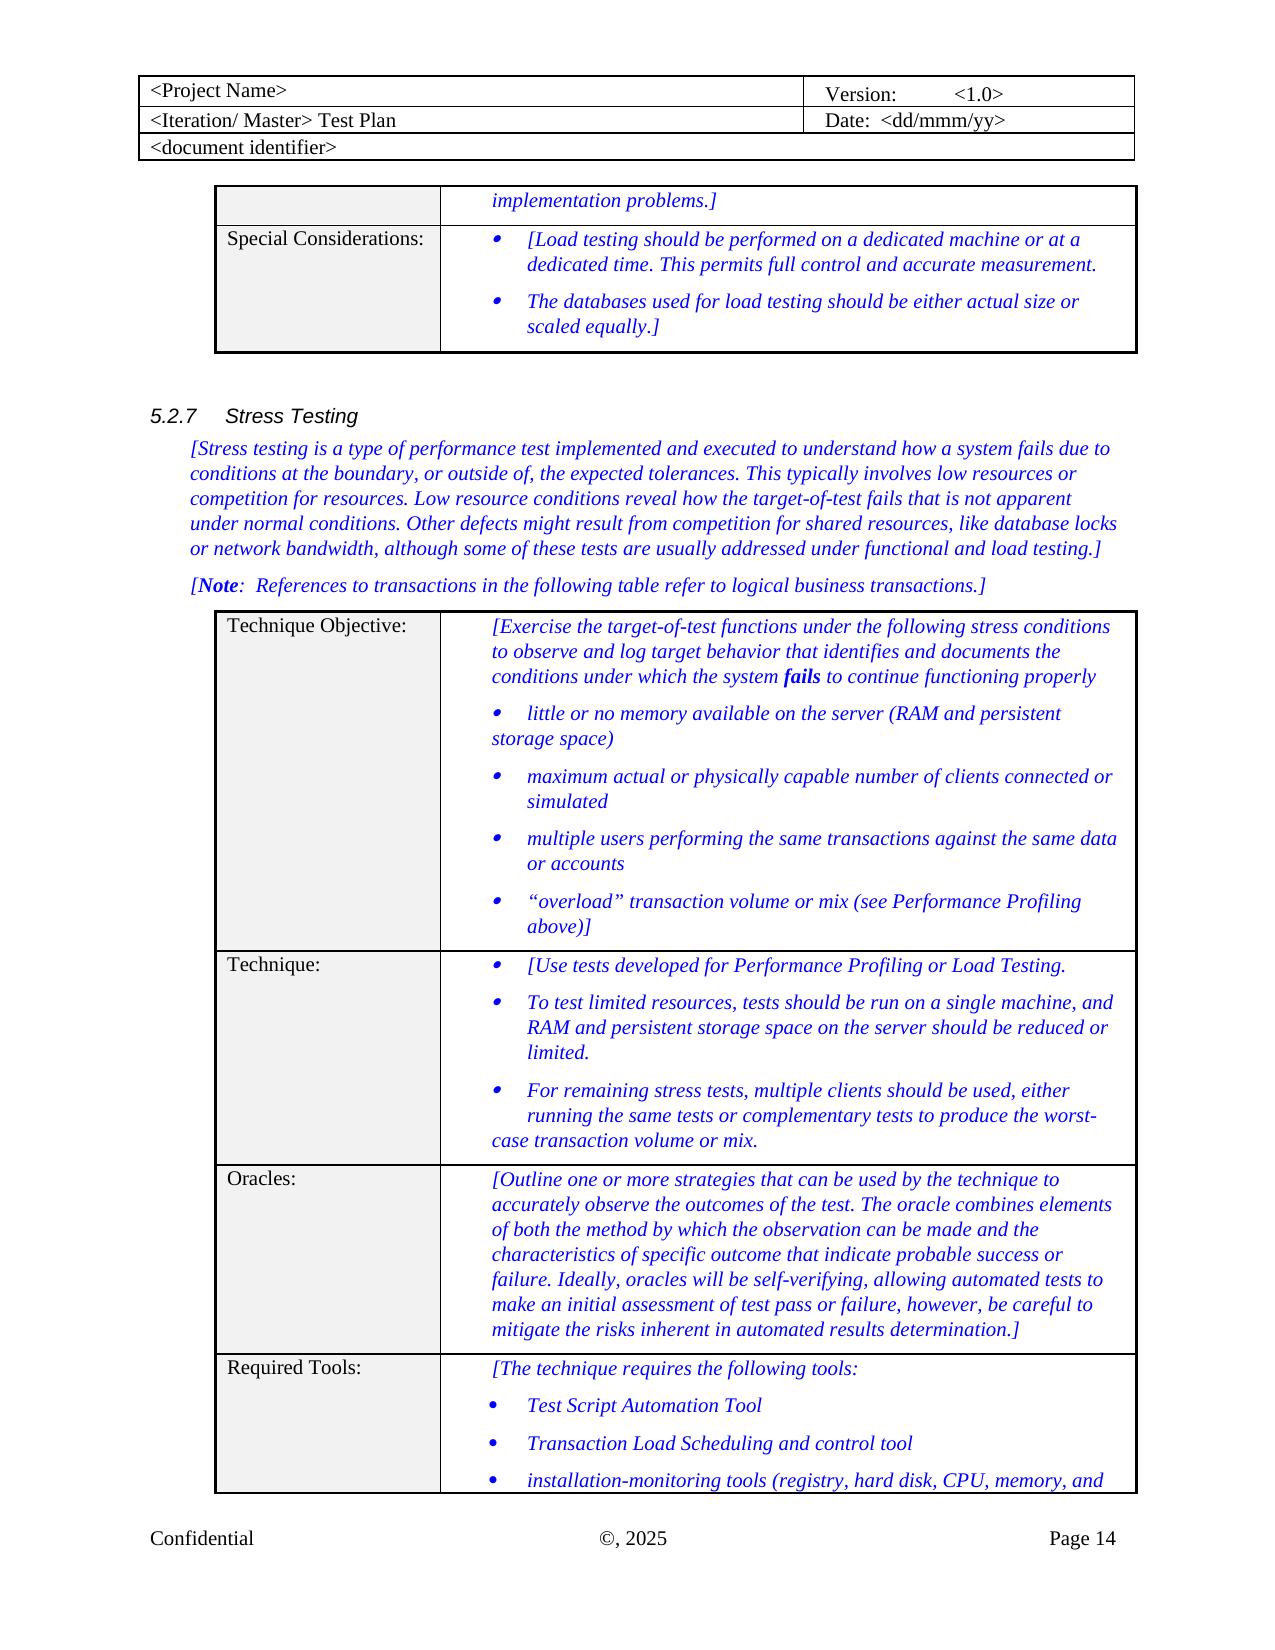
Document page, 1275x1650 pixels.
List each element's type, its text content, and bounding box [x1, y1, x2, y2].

table_header [Exercise the target-of-test functions under the following stress conditions to observe and log target behavior that identifies and documents the conditions under which the system fails to continue functioning properly  little or no memory available on the server (RAM and persistent storage space)  maximum actual or physically capable number of clients connected or simulated  multiple users performing the same transactions against the same data or accounts  “overload” transaction volume or mix (see Performance Profiling above)] [441, 613, 1135, 950]
table_cell Special Considerations: [217, 226, 440, 351]
text [Note: References to transactions in the following table refer to logical business transactions.] [190, 572, 1125, 597]
subtitle Stress Testing [150, 403, 1125, 428]
table_cell Oracles: [217, 1166, 440, 1353]
table_cell implementation problems.] [441, 187, 1135, 224]
table_cell [Outline one or more strategies that can be used by the technique to accurately observe the outcomes of the test. The oracle combines elements of both the method by which the observation can be made and the characteristics of specific outcome that indicate probable success or failure. Ideally, oracles will be self-verifying, allowing automated tests to make an initial assessment of test pass or failure, however, be careful to mitigate the risks inherent in automated results determination.] [441, 1166, 1135, 1353]
table_cell  [Load testing should be performed on a dedicated machine or at a dedicated time. This permits full control and accurate measurement.  The databases used for load testing should be either actual size or scaled equally.] [441, 226, 1135, 351]
table_cell [217, 187, 440, 224]
table_cell [The technique requires the following tools: Test Script Automation Tool Transaction Load Scheduling and control tool installation-monitoring tools (registry, hard disk, CPU, memory, and so on) resource-constraining tools (for example, Canned Heat) Data-generation tools] [441, 1355, 1135, 1492]
table_header Technique Objective: [217, 613, 440, 950]
table_cell  [Use tests developed for Performance Profiling or Load Testing.  To test limited resources, tests should be run on a single machine, and RAM and persistent storage space on the server should be reduced or limited.  For remaining stress tests, multiple clients should be used, either running the same tests or complementary tests to produce the worst-case transaction volume or mix. [441, 952, 1135, 1164]
table_cell Required Tools: [217, 1355, 440, 1492]
text [Stress testing is a type of performance test implemented and executed to understand how a system fails due to conditions at the boundary, or outside of, the expected tolerances. This typically involves low resources or competition for resources. Low resource conditions reveal how the target-of-test fails that is not apparent under normal conditions. Other defects might result from competition for shared resources, like database locks or network bandwidth, although some of these tests are usually addressed under functional and load testing.] [190, 434, 1125, 559]
table_cell Technique: [217, 952, 440, 1164]
